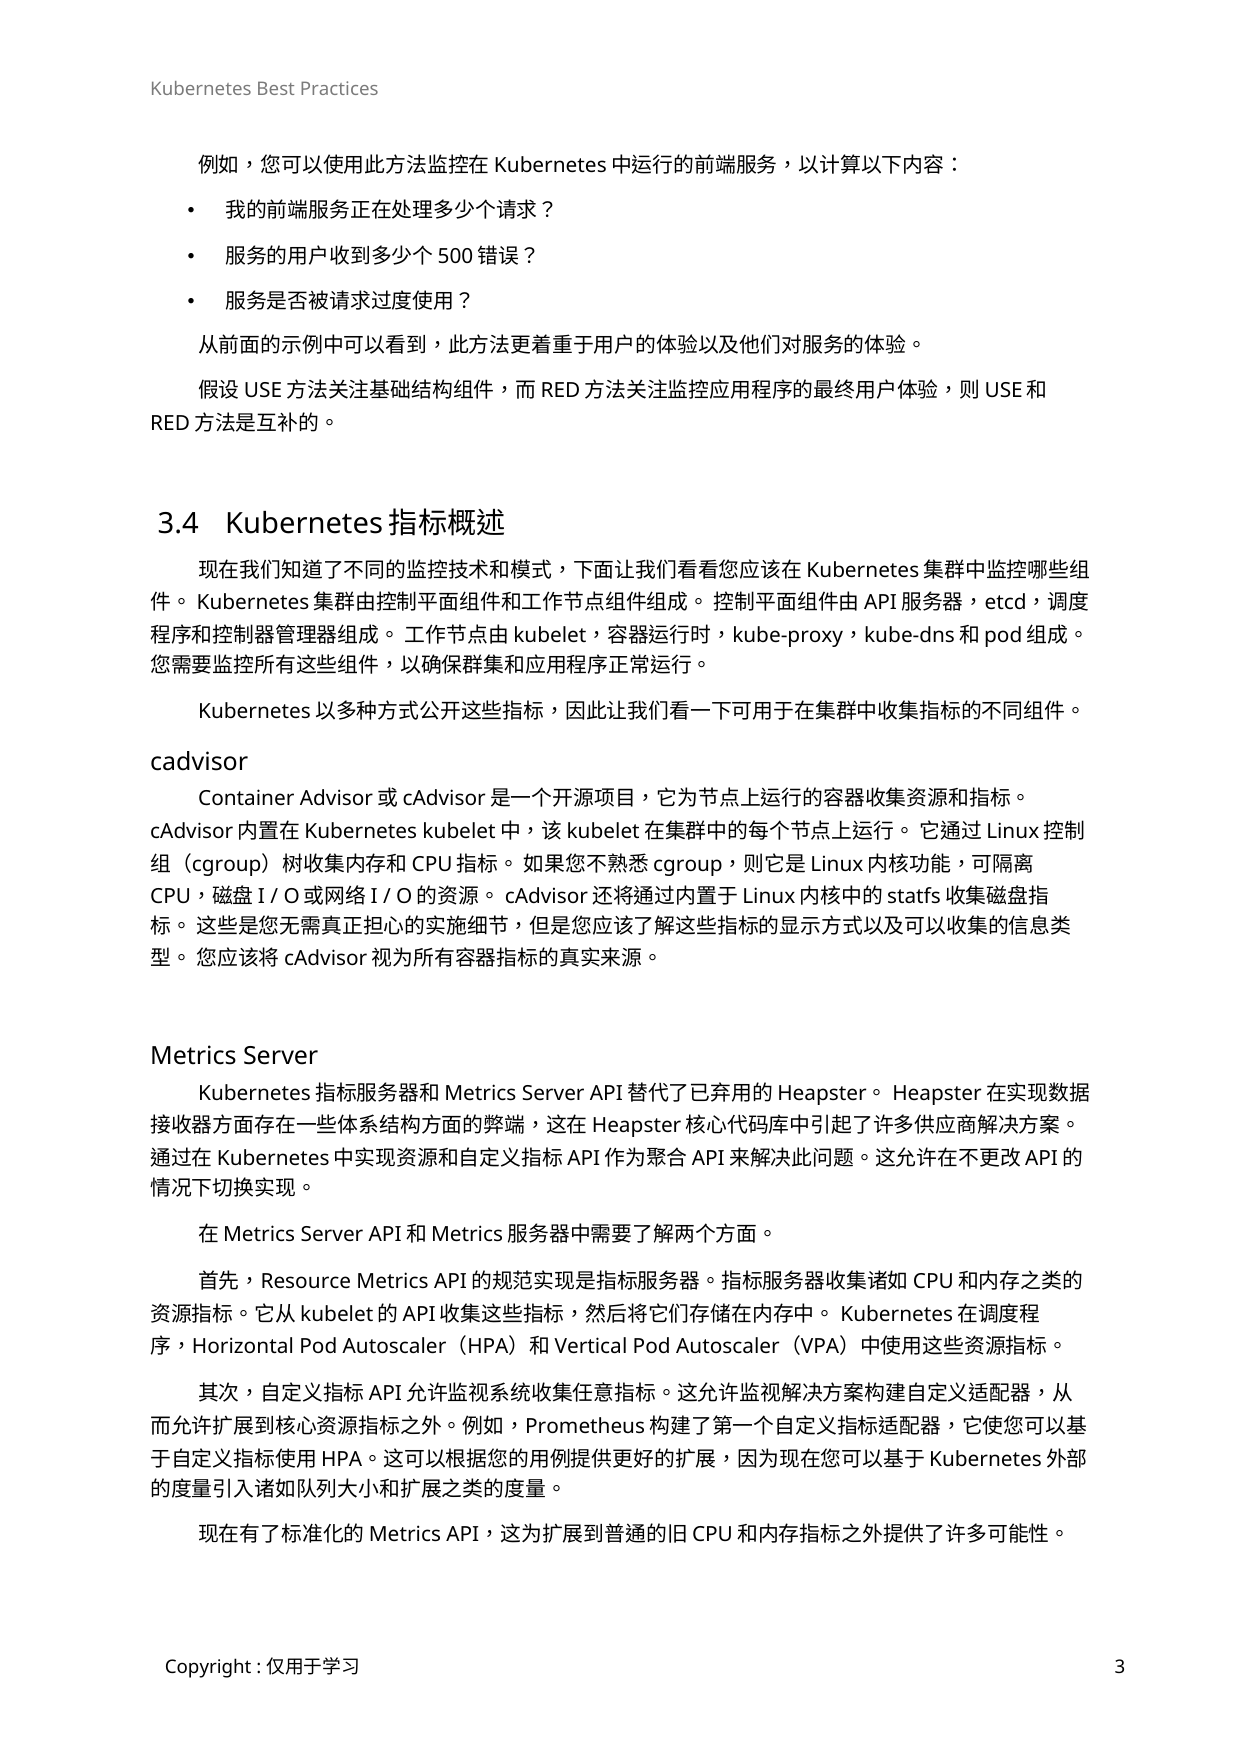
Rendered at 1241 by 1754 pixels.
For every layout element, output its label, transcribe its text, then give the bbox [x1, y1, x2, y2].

list 服务是否被请求过度使用？ [187, 288, 1090, 313]
subtitle Metrics Server [150, 1037, 1090, 1071]
text 从前面的示例中可以看到，此方法更着重于用户的体验以及他们对服务的体验。 [150, 332, 1090, 357]
text 现在我们知道了不同的监控技术和模式，下面让我们看看您应该在Kubernetes集群中监控哪些组件。 Kubernetes集群由控制平面组件和工作节点组件组成。 控制平面组件由API服务器，etcd，调度程序和控制器管理器组成。 工作节点由kubelet，容器运行时，kube-proxy，kube-dns和pod组成。 您需要监控所有这些组件，以确保群集和应用程序正常运行。 [150, 555, 1090, 678]
text Kubernetes以多种方式公开这些指标，因此让我们看一下可用于在集群中收集指标的不同组件。 [150, 696, 1090, 724]
text Container Advisor或cAdvisor是一个开源项目，它为节点上运行的容器收集资源和指标。 cAdvisor内置在Kubernetes kubelet中，该kubelet在集群中的每个节点上运行。 它通过Linux控制组（cgroup）树收集内存和CPU指标。 如果您不熟悉cgroup，则它是Linux内核功能，可隔离CPU，磁盘I / O或网络I / O的资源。 cAdvisor还将通过内置于Linux内核中的statfs收集磁盘指标。 这些是您无需真正担心的实施细节，但是您应该了解这些指标的显示方式以及可以收集的信息类型。 您应该将cAdvisor视为所有容器指标的真实来源。 [150, 783, 1090, 971]
list 服务的用户收到多少个500错误？ [187, 241, 1090, 269]
text 首先，Resource Metrics API的规范实现是指标服务器。指标服务器收集诸如CPU和内存之类的资源指标。它从kubelet的API收集这些指标，然后将它们存储在内存中。 Kubernetes在调度程序，Horizo​​ntal Pod Autoscaler（HPA）和Vertical Pod Autoscaler（VPA）中使用这些资源指标。 [150, 1266, 1090, 1360]
list 我的前端服务正在处理多少个请求？ [187, 197, 1090, 223]
subtitle Kubernetes指标概述 [150, 503, 1090, 542]
text 例如，您可以使用此方法监控在Kubernetes中运行的前端服务，以计算以下内容： [150, 150, 1090, 178]
text Kubernetes指标服务器和Metrics Server API替代了已弃用的Heapster。 Heapster在实现数据接收器方面存在一些体系结构方面的弊端，这在Heapster核心代码库中引起了许多供应商解决方案。通过在Kubernetes中实现资源和自定义指标API作为聚合API来解决此问题。这允许在不更改API的情况下切换实现。 [150, 1078, 1090, 1201]
text 在Metrics Server API和Metrics服务器中需要了解两个方面。 [150, 1219, 1090, 1247]
subtitle cadvisor [150, 743, 1090, 777]
text 其次，自定义指标API允许监视系统收集任意指标。这允许监视解决方案构建自定义适配器，从而允许扩展到核心资源指标之外。例如，Prometheus构建了第一个自定义指标适配器，它使您可以基于自定义指标使用HPA。这可以根据您的用例提供更好的扩展，因为现在您可以基于Kubernetes外部的度量引入诸如队列大小和扩展之类的度量。 [150, 1378, 1090, 1501]
text 现在有了标准化的Metrics API，这为扩展到普通的旧CPU和内存指标之外提供了许多可能性。 [150, 1519, 1090, 1548]
text 假设USE方法关注基础结构组件，而RED方法关注监控应用程序的最终用户体验，则USE和RED方法是互补的。 [150, 376, 1090, 437]
